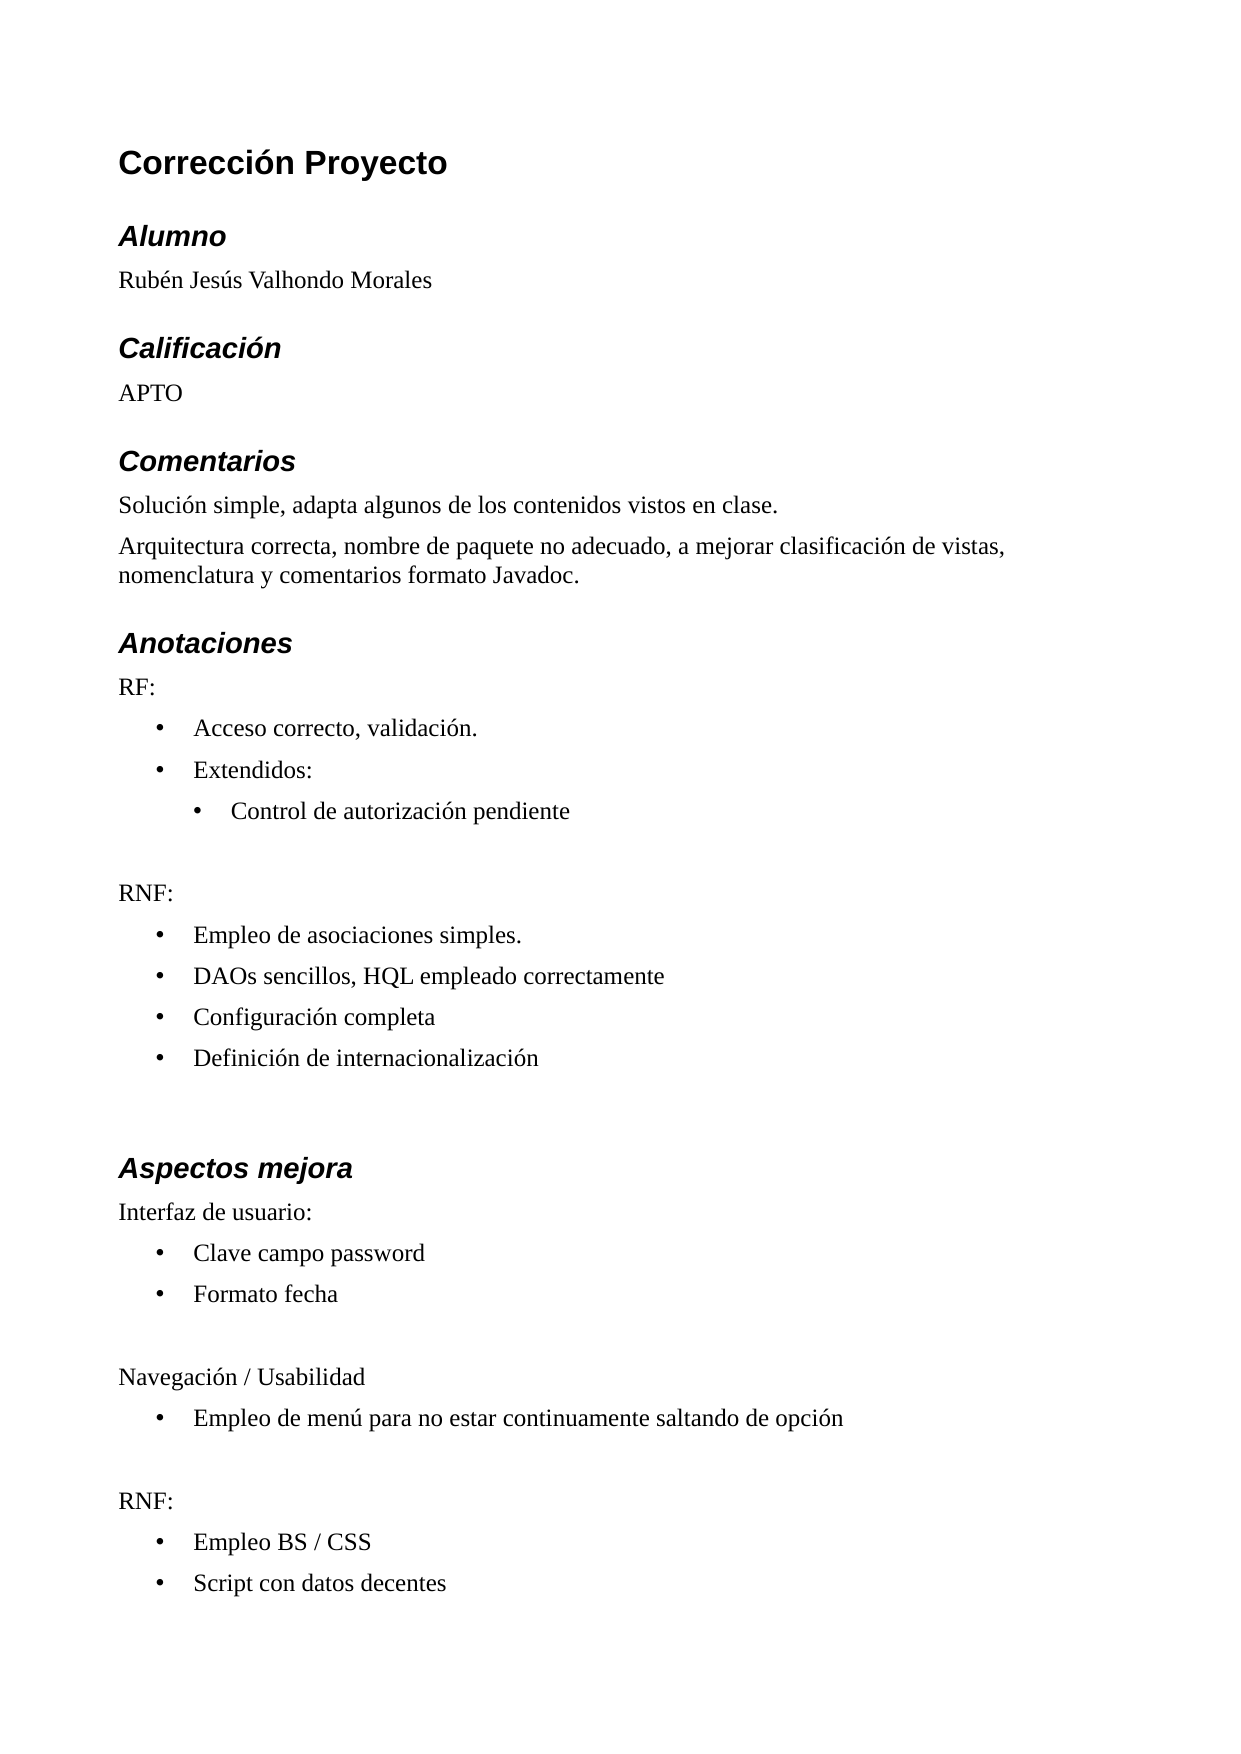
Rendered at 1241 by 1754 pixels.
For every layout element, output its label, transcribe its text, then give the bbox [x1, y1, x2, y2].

text RNF: [118, 1486, 1122, 1514]
list Control de autorización pendiente [193, 796, 1122, 825]
list Acceso correcto, validación. [156, 713, 1122, 742]
text Rubén Jesús Valhondo Morales [118, 265, 1122, 294]
subtitle Anotaciones [118, 626, 1122, 660]
text Navegación / Usabilidad [118, 1362, 1122, 1391]
list Empleo BS / CSS [156, 1527, 1122, 1556]
list DAOs sencillos, HQL empleado correctamente [156, 961, 1122, 990]
text Solución simple, adapta algunos de los contenidos vistos en clase. [118, 490, 1122, 519]
list Formato fecha [156, 1279, 1122, 1308]
list Empleo de asociaciones simples. [156, 920, 1122, 948]
list Definición de internacionalización [156, 1043, 1122, 1072]
list Empleo de menú para no estar continuamente saltando de opción [156, 1403, 1122, 1432]
text Arquitectura correcta, nombre de paquete no adecuado, a mejorar clasificación de vistas, nomenclatura y comentarios formato Javadoc. [118, 531, 1122, 589]
text Interfaz de usuario: [118, 1197, 1122, 1226]
list Configuración completa [156, 1002, 1122, 1031]
list Clave campo password [156, 1238, 1122, 1267]
subtitle Corrección Proyecto [118, 143, 1122, 182]
subtitle Calificación [118, 332, 1122, 365]
list Extendidos: [156, 755, 1122, 783]
text RNF: [118, 878, 1122, 907]
subtitle Comentarios [118, 444, 1122, 477]
subtitle Alumno [118, 219, 1122, 253]
text RF: [118, 672, 1122, 701]
text APTO [118, 378, 1122, 406]
subtitle Aspectos mejora [118, 1151, 1122, 1184]
list Script con datos decentes [156, 1568, 1122, 1597]
